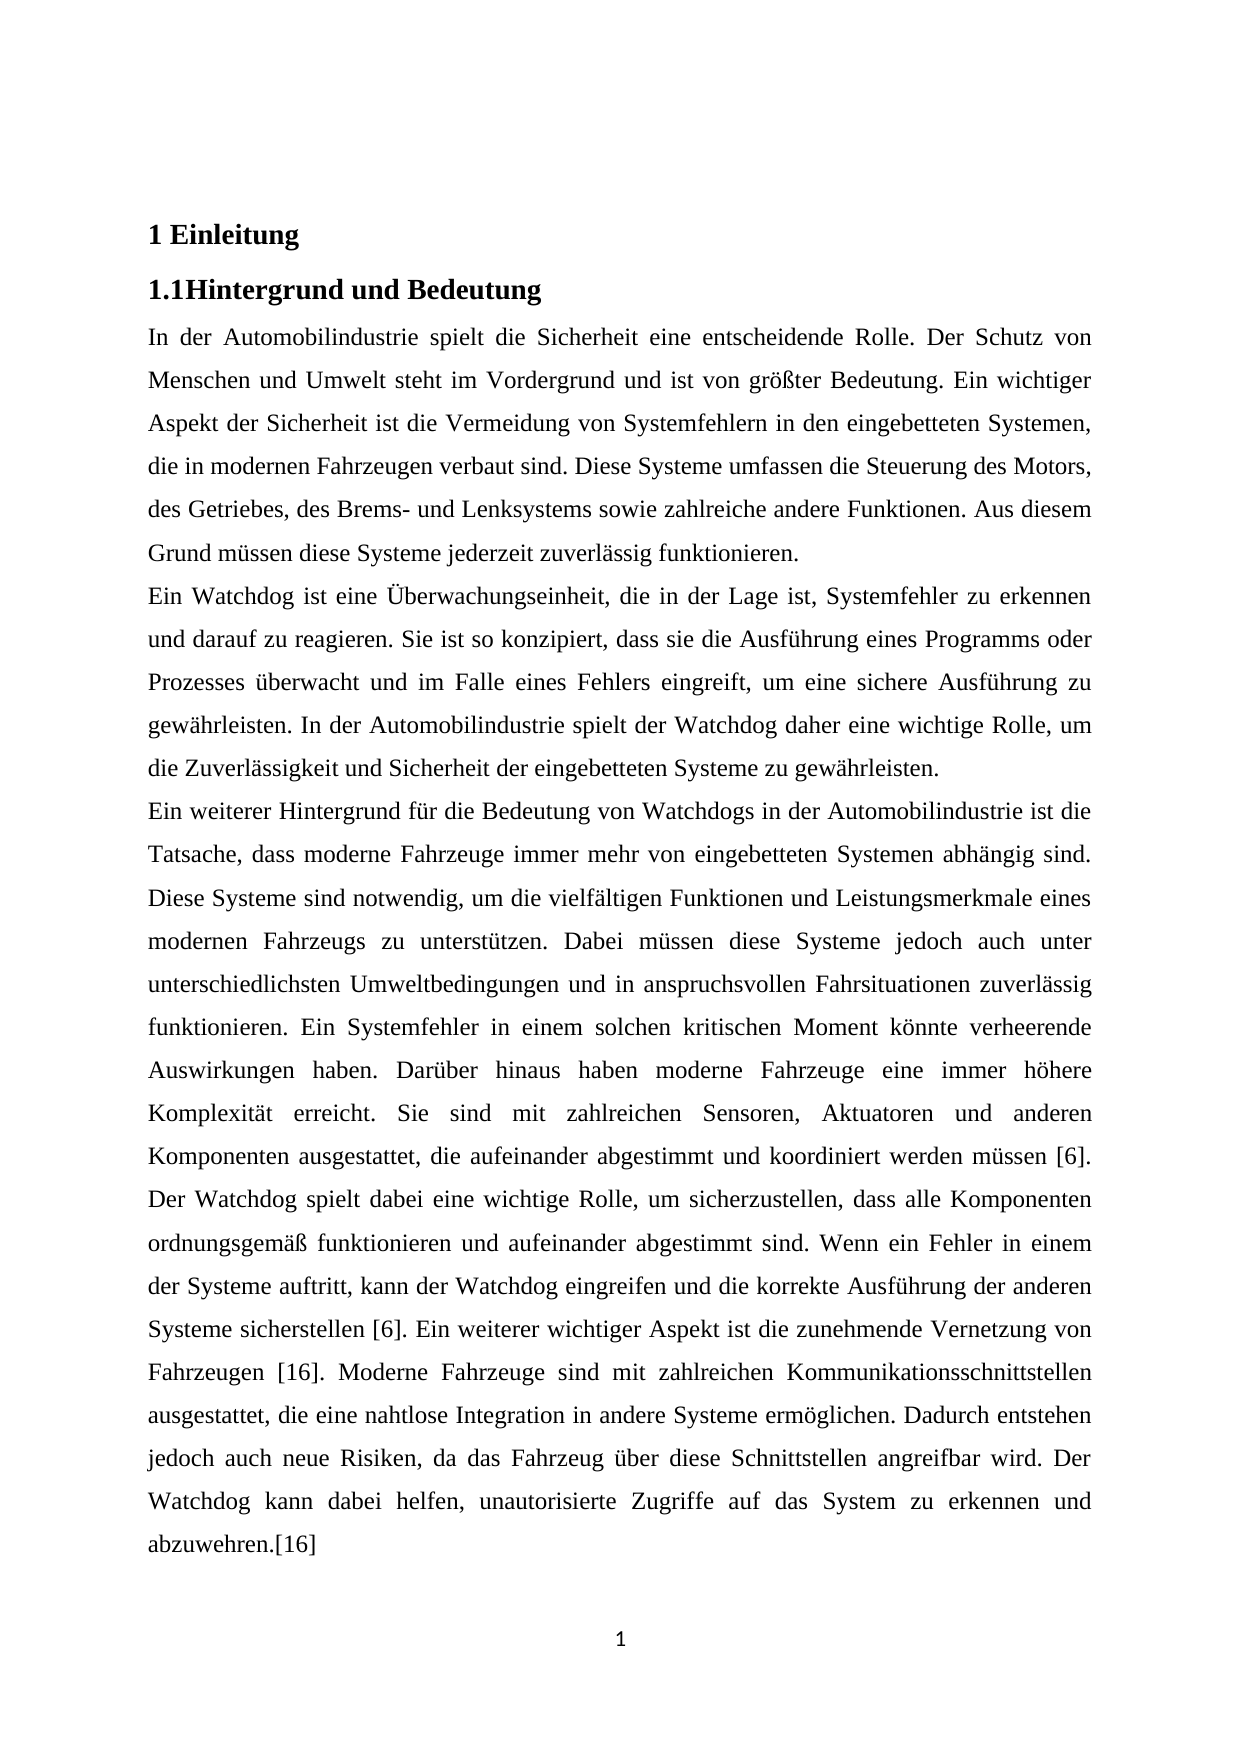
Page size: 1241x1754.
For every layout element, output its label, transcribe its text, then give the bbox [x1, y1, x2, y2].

subtitle 1 Einleitung [148, 217, 1093, 251]
list Hintergrund und Bedeutung [148, 272, 1093, 305]
text In der Automobilindustrie spielt die Sicherheit eine entscheidende Rolle. Der Schutz von Menschen und Umwelt steht im Vordergrund und ist von größter Bedeutung. Ein wichtiger Aspekt der Sicherheit ist die Vermeidung von Systemfehlern in den eingebetteten Systemen, die in modernen Fahrzeugen verbaut sind. Diese Systeme umfassen die Steuerung des Motors, des Getriebes, des Brems- und Lenksystems sowie zahlreiche andere Funktionen. Aus diesem Grund müssen diese Systeme jederzeit zuverlässig funktionieren. [148, 322, 1093, 566]
text Ein weiterer Hintergrund für die Bedeutung von Watchdogs in der Automobilindustrie ist die Tatsache, dass moderne Fahrzeuge immer mehr von eingebetteten Systemen abhängig sind. Diese Systeme sind notwendig, um die vielfältigen Funktionen und Leistungsmerkmale eines modernen Fahrzeugs zu unterstützen. Dabei müssen diese Systeme jedoch auch unter unterschiedlichsten Umweltbedingungen und in anspruchsvollen Fahrsituationen zuverlässig funktionieren. Ein Systemfehler in einem solchen kritischen Moment könnte verheerende Auswirkungen haben. Darüber hinaus haben moderne Fahrzeuge eine immer höhere Komplexität erreicht. Sie sind mit zahlreichen Sensoren, Aktuatoren und anderen Komponenten ausgestattet, die aufeinander abgestimmt und koordiniert werden müssen [6]. Der Watchdog spielt dabei eine wichtige Rolle, um sicherzustellen, dass alle Komponenten ordnungsgemäß funktionieren und aufeinander abgestimmt sind. Wenn ein Fehler in einem der Systeme auftritt, kann der Watchdog eingreifen und die korrekte Ausführung der anderen Systeme sicherstellen [6]. Ein weiterer wichtiger Aspekt ist die zunehmende Vernetzung von Fahrzeugen [16]. Moderne Fahrzeuge sind mit zahlreichen Kommunikationsschnittstellen ausgestattet, die eine nahtlose Integration in andere Systeme ermöglichen. Dadurch entstehen jedoch auch neue Risiken, da das Fahrzeug über diese Schnittstellen angreifbar wird. Der Watchdog kann dabei helfen, unautorisierte Zugriffe auf das System zu erkennen und abzuwehren.[16] [148, 796, 1093, 1558]
text Ein Watchdog ist eine Überwachungseinheit, die in der Lage ist, Systemfehler zu erkennen und darauf zu reagieren. Sie ist so konzipiert, dass sie die Ausführung eines Programms oder Prozesses überwacht und im Falle eines Fehlers eingreift, um eine sichere Ausführung zu gewährleisten. In der Automobilindustrie spielt der Watchdog daher eine wichtige Rolle, um die Zuverlässigkeit und Sicherheit der eingebetteten Systeme zu gewährleisten. [148, 581, 1093, 782]
